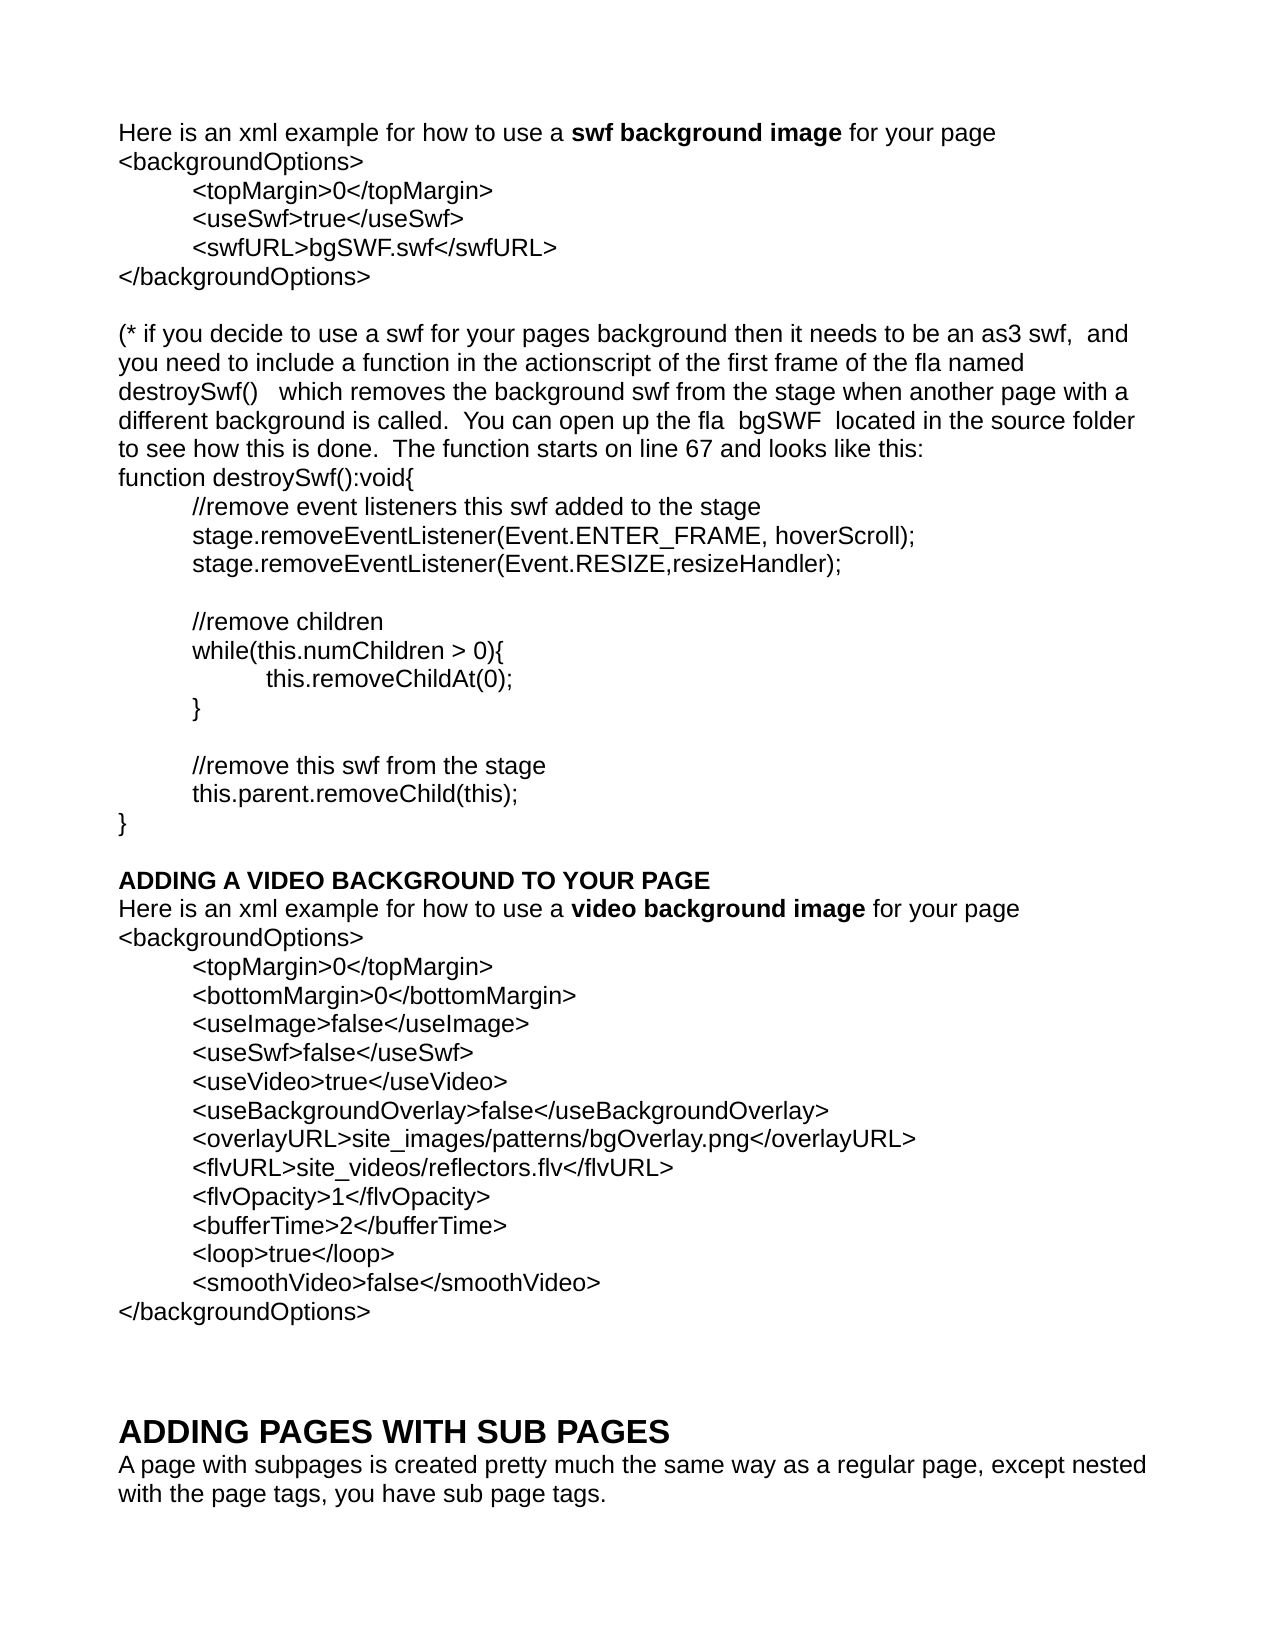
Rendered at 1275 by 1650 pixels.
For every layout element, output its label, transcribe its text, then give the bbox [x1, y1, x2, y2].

text <useSwf>true</useSwf> [118, 204, 1157, 233]
text </backgroundOptions> [118, 1297, 1157, 1326]
text this.parent.removeChild(this); [118, 779, 1157, 808]
text ADDING A VIDEO BACKGROUND TO YOUR PAGE [118, 866, 1157, 894]
text <flvOpacity>1</flvOpacity> [118, 1182, 1157, 1211]
text <backgroundOptions> [118, 923, 1157, 952]
text <overlayURL>site_images/patterns/bgOverlay.png</overlayURL> [118, 1124, 1157, 1153]
text <useSwf>false</useSwf> [118, 1038, 1157, 1067]
text (* if you decide to use a swf for your pages background then it needs to be an as3 swf, and you need to include a function in the actionscript of the first frame of the fla named destroySwf() which removes the background swf from the stage when another page with a different background is called. You can open up the fla bgSWF located in the source folder to see how this is done. The function starts on line 67 and looks like this: [118, 319, 1157, 463]
text A page with subpages is created pretty much the same way as a regular page, except nested with the page tags, you have sub page tags. [118, 1450, 1157, 1508]
text function destroySwf():void{ [118, 463, 1157, 492]
text <smoothVideo>false</smoothVideo> [118, 1268, 1157, 1297]
text } [118, 693, 1157, 722]
text <loop>true</loop> [118, 1239, 1157, 1268]
text //remove this swf from the stage [118, 751, 1157, 779]
text //remove children [118, 607, 1157, 636]
text <backgroundOptions> [118, 147, 1157, 176]
text } [118, 808, 1157, 837]
text stage.removeEventListener(Event.ENTER_FRAME, hoverScroll); [118, 521, 1157, 549]
text Here is an xml example for how to use a swf background image for your page [118, 118, 1157, 147]
text <swfURL>bgSWF.swf</swfURL> [118, 233, 1157, 262]
text this.removeChildAt(0); [118, 664, 1157, 693]
text stage.removeEventListener(Event.RESIZE,resizeHandler); [118, 549, 1157, 578]
text <bottomMargin>0</bottomMargin> [118, 981, 1157, 1009]
text <useImage>false</useImage> [118, 1009, 1157, 1038]
text <bufferTime>2</bufferTime> [118, 1211, 1157, 1239]
text <flvURL>site_videos/reflectors.flv</flvURL> [118, 1153, 1157, 1182]
text <topMargin>0</topMargin> [118, 952, 1157, 981]
text //remove event listeners this swf added to the stage [118, 492, 1157, 521]
text ADDING PAGES WITH SUB PAGES [118, 1412, 1157, 1450]
text <useBackgroundOverlay>false</useBackgroundOverlay> [118, 1096, 1157, 1124]
text while(this.numChildren > 0){ [118, 636, 1157, 664]
text <useVideo>true</useVideo> [118, 1067, 1157, 1096]
text <topMargin>0</topMargin> [118, 176, 1157, 204]
text </backgroundOptions> [118, 262, 1157, 291]
text Here is an xml example for how to use a video background image for your page [118, 894, 1157, 923]
